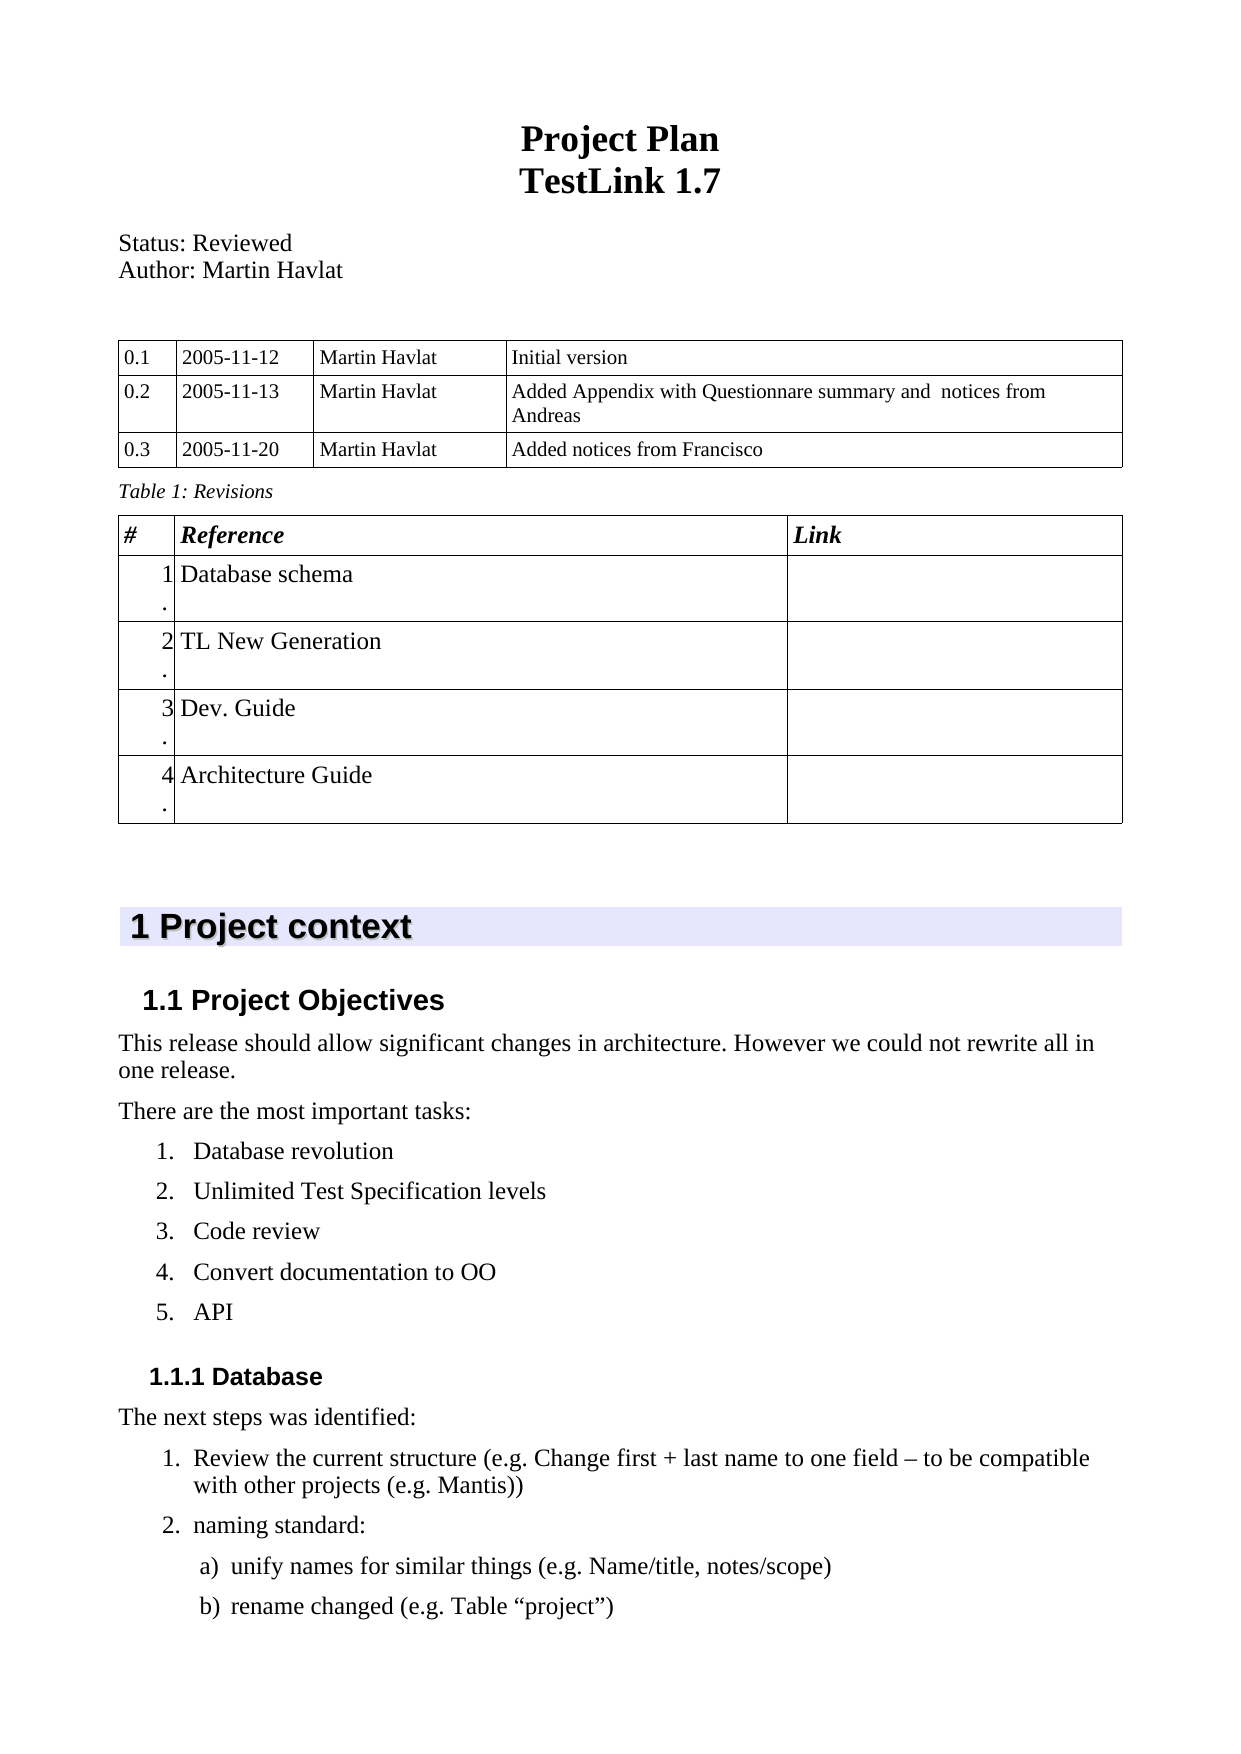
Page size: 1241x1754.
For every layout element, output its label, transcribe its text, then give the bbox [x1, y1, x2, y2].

table_cell [119, 556, 174, 621]
text There are the most important tasks: [118, 1097, 1122, 1124]
table_cell [788, 690, 1122, 755]
table_header Reference [175, 516, 787, 554]
table_cell 2005-11-20 [177, 433, 313, 467]
list unify names for similar things (e.g. Name/title, notes/scope) [193, 1552, 1122, 1579]
table_cell [788, 756, 1122, 822]
table_cell Database schema [175, 556, 787, 621]
table_cell [788, 622, 1122, 688]
table_cell Martin Havlat [314, 433, 506, 467]
text TestLink 1.7 [118, 160, 1122, 201]
table_cell Added notices from Francisco [507, 433, 1122, 467]
table_cell TL New Generation [175, 622, 787, 688]
table_cell [119, 756, 174, 822]
table_header Link [788, 516, 1122, 554]
text The next steps was identified: [118, 1403, 1122, 1431]
table_cell Dev. Guide [175, 690, 787, 755]
table_cell [788, 556, 1122, 621]
list Database revolution [156, 1137, 1122, 1165]
table_header # [119, 516, 174, 554]
table_header Martin Havlat [314, 341, 506, 374]
subtitle Project Objectives [134, 984, 1122, 1016]
text Author: Martin Havlat [118, 257, 1122, 284]
list Code review [156, 1217, 1122, 1245]
list naming standard: [156, 1512, 1122, 1539]
text Table 1: Revisions [118, 479, 1122, 503]
text This release should allow significant changes in architecture. However we could not rewrite all in one release. [118, 1029, 1122, 1084]
subtitle Database [142, 1363, 1122, 1391]
table_cell Architecture Guide [175, 756, 787, 822]
table_cell 0.3 [119, 433, 176, 467]
table_cell 0.2 [119, 376, 176, 432]
table_cell 2005-11-13 [177, 376, 313, 432]
table_header 0.1 [119, 341, 176, 374]
table_cell Martin Havlat [314, 376, 506, 432]
text Status: Reviewed [118, 229, 1122, 257]
list Convert documentation to OO [156, 1258, 1122, 1285]
table_cell Added Appendix with Questionnare summary and notices from Andreas [507, 376, 1122, 432]
list Unlimited Test Specification levels [156, 1177, 1122, 1205]
table_cell [119, 690, 174, 755]
list Review the current structure (e.g. Change first + last name to one field – to be compatible with other projects (e.g. Mantis)) [156, 1444, 1122, 1499]
subtitle Project context [120, 907, 1122, 946]
list API [156, 1298, 1122, 1326]
table_cell [119, 622, 174, 688]
list rename changed (e.g. Table “project”) [193, 1592, 1122, 1620]
table_header Initial version [507, 341, 1122, 374]
table_header 2005-11-12 [177, 341, 313, 374]
text Project Plan [118, 118, 1122, 160]
